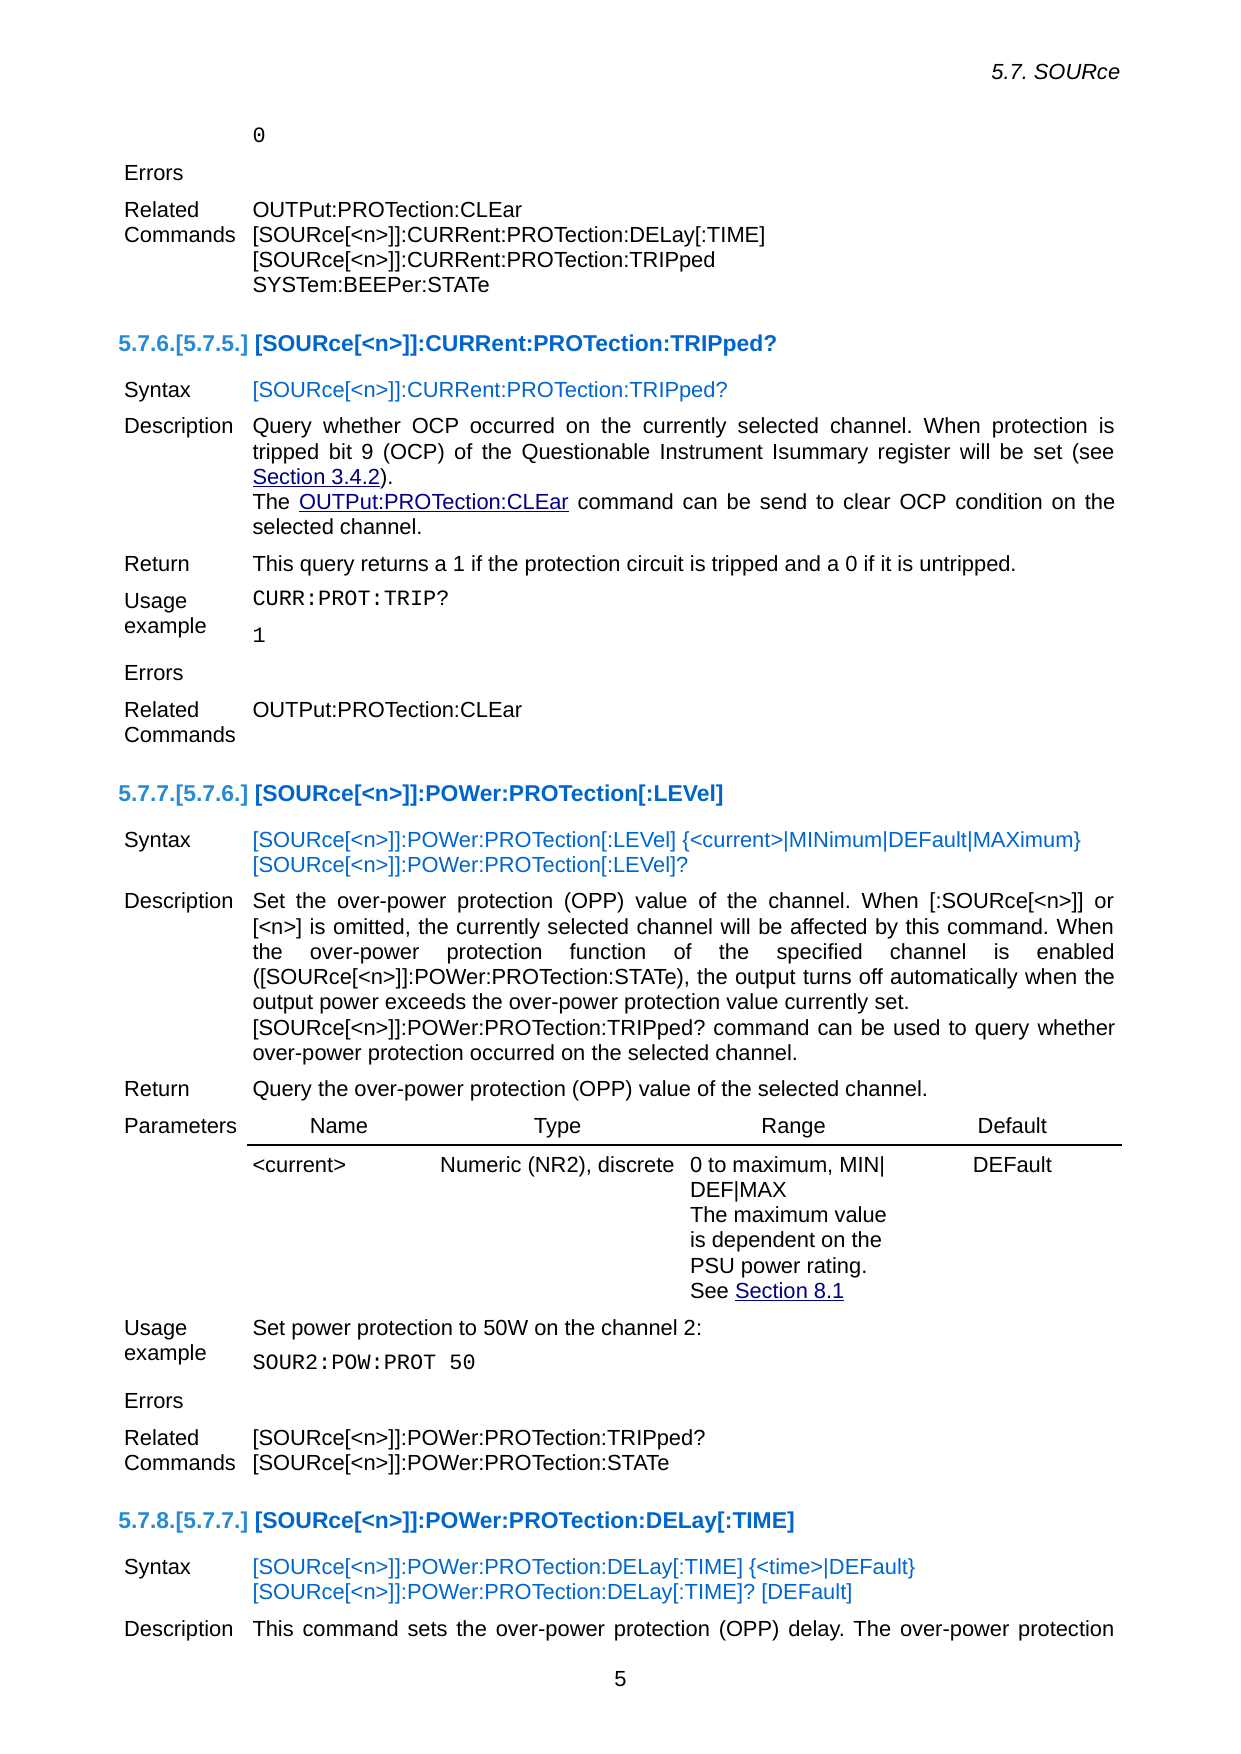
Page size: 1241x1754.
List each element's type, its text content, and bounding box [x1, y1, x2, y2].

table_cell [247, 154, 1122, 191]
table_cell DEFault [903, 1146, 1122, 1309]
table_cell This command sets the over-power protection (OPP) delay. The over-power protection [247, 1610, 1122, 1647]
table_cell OUTPut:PROTection:CLEar [247, 691, 1122, 753]
table_cell Numeric (NR2), discrete [431, 1146, 684, 1309]
table_cell This query returns a 1 if the protection circuit is tripped and a 0 if it is untripped. [247, 545, 1122, 582]
table_cell Related Commands [118, 191, 247, 303]
table_header [SOURce[<n>]]:POWer:PROTection:DELay[:TIME] {<time>|DEFault} [SOURce[<n>]]:POWer:PROTection:DELay[:TIME]? [DEFault] [247, 1548, 1122, 1610]
table_header [SOURce[<n>]]:CURRent:PROTection:TRIPped? [247, 371, 1122, 408]
table_cell Type [431, 1107, 684, 1144]
table_cell Related Commands [118, 691, 247, 753]
table_header Syntax [118, 821, 247, 883]
table_cell Usage example [118, 582, 247, 654]
table_cell Parameters [118, 1107, 247, 1309]
table_cell Return [118, 545, 247, 582]
table_cell Set the over-power protection (OPP) value of the channel. When [:SOURce[<n>]] or [<n>] is omitted, the currently selected channel will be affected by this command. When the over-power protection function of the specified channel is enabled ([SOURce[<n>]]:POWer:PROTection:STATe), the output turns off automatically when the output power exceeds the over-power protection value currently set. [SOURce[<n>]]:POWer:PROTection:TRIPped? command can be used to query whether over-power protection occurred on the selected channel. [247, 883, 1122, 1071]
table_cell Return [118, 1071, 247, 1107]
table_cell Errors [118, 1382, 247, 1419]
table_cell [247, 1382, 1122, 1419]
table_cell Range [684, 1107, 903, 1144]
table_cell Default [903, 1107, 1122, 1144]
table_cell Usage example [118, 1309, 247, 1382]
table_cell <current> [247, 1146, 431, 1309]
table_cell [247, 655, 1122, 691]
table_cell Query whether OCP occurred on the currently selected channel. When protection is tripped bit 9 (OCP) of the Questionable Instrument Isummary register will be set (see Section 3.4.2). The OUTPut:PROTection:CLEar command can be send to clear OCP condition on the selected channel. [247, 408, 1122, 545]
table_cell Description [118, 1610, 247, 1647]
table_cell CURR:PROT:TRIP? 1 [247, 582, 1122, 654]
table_cell OUTPut:PROTection:CLEar [SOURce[<n>]]:CURRent:PROTection:DELay[:TIME] [SOURce[<n>]]:CURRent:PROTection:TRIPped SYSTem:BEEPer:STATe [247, 191, 1122, 303]
table_cell 0 to maximum, MIN|DEF|MAX The maximum value is dependent on the PSU power rating. See Section 8.1 [684, 1146, 903, 1309]
subtitle [SOURce[<n>]]:POWer:PROTection[:LEVel] [118, 780, 1122, 806]
subtitle [SOURce[<n>]]:POWer:PROTection:DELay[:TIME] [118, 1507, 1122, 1533]
table_header Syntax [118, 371, 247, 408]
table_cell Name [247, 1107, 431, 1144]
table_cell Errors [118, 154, 247, 191]
table_cell Description [118, 883, 247, 1071]
table_cell Query the over-power protection (OPP) value of the selected channel. [247, 1071, 1122, 1107]
table_header [SOURce[<n>]]:POWer:PROTection[:LEVel] {<current>|MINimum|DEFault|MAXimum} [SOURce[<n>]]:POWer:PROTection[:LEVel]? [247, 821, 1122, 883]
subtitle [SOURce[<n>]]:CURRent:PROTection:TRIPped? [118, 330, 1122, 356]
table_cell Related Commands [118, 1419, 247, 1481]
table_cell Errors [118, 655, 247, 691]
table_header Syntax [118, 1548, 247, 1610]
table_cell 0 [247, 106, 1122, 154]
table_cell Set power protection to 50W on the channel 2: SOUR2:POW:PROT 50 [247, 1309, 1122, 1382]
table_cell Description [118, 408, 247, 545]
table_cell [SOURce[<n>]]:POWer:PROTection:TRIPped? [SOURce[<n>]]:POWer:PROTection:STATe [247, 1419, 1122, 1481]
table_cell [118, 106, 247, 154]
